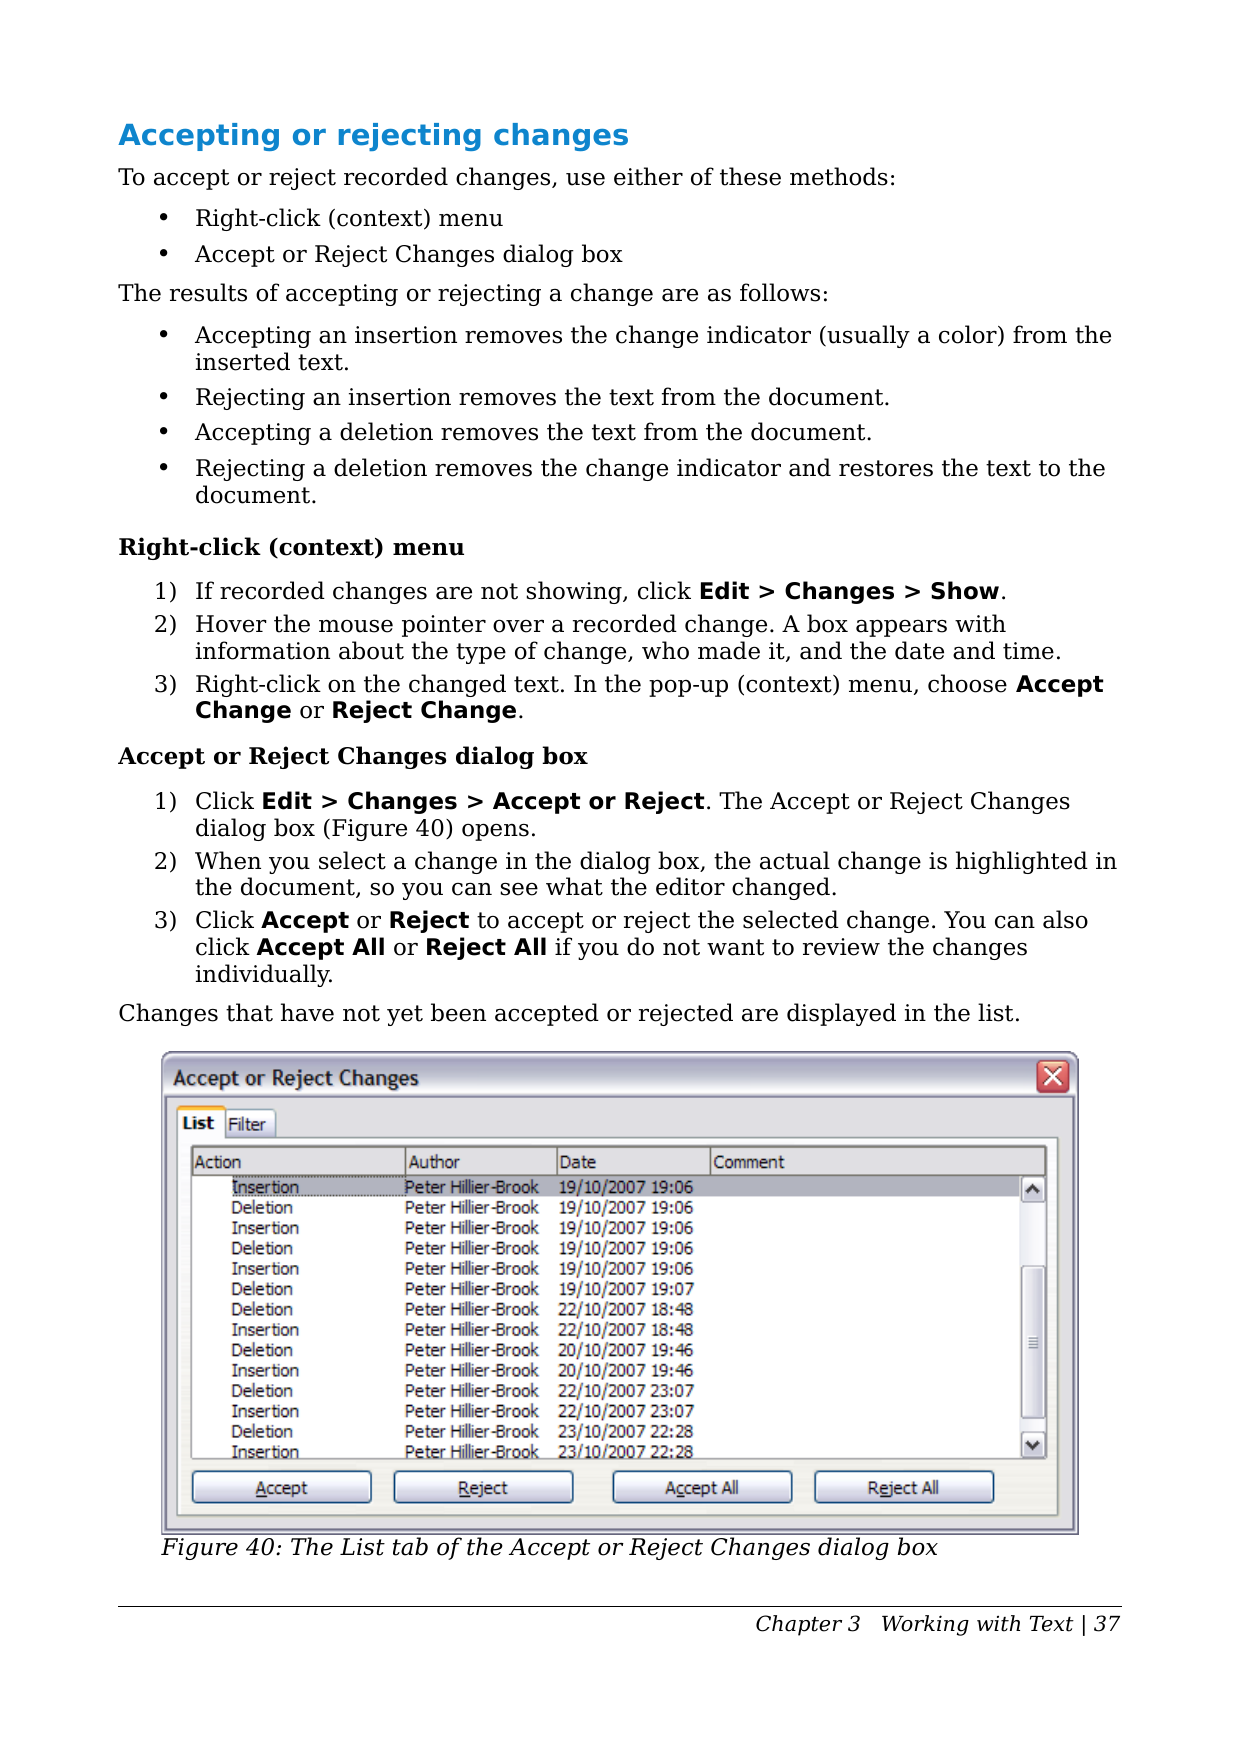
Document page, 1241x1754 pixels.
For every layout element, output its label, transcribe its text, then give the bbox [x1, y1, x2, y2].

list Accept or Reject Changes dialog box [156, 239, 1122, 268]
text The results of accepting or rejecting a change are as follows: [118, 281, 1122, 307]
text Right-click (context) menu [118, 533, 1122, 560]
list Right-click on the changed text. In the pop-up (context) menu, choose Accept Change or Reject Change. [177, 671, 1122, 724]
text Figure 40: The List tab of the Accept or Reject Changes dialog box [161, 1535, 1079, 1561]
list Accepting a deletion removes the text from the document. [156, 417, 1122, 446]
picture [161, 1051, 1079, 1535]
text Changes that have not yet been accepted or rejected are displayed in the list. [118, 1000, 1122, 1027]
list Right-click (context) menu [156, 204, 1122, 233]
subtitle Accepting or rejecting changes [118, 118, 1122, 152]
list Accepting an insertion removes the change indicator (usually a color) from the inserted text. [156, 320, 1122, 376]
list Hover the mouse pointer over a recorded change. A box appears with information about the type of change, who made it, and the date and time. [177, 611, 1122, 665]
list Click Accept or Reject to accept or reject the selected change. You can also click Accept All or Reject All if you do not want to review the changes individually. [177, 907, 1122, 987]
list If recorded changes are not showing, click Edit > Changes > Show. [177, 578, 1122, 605]
text Accept or Reject Changes dialog box [118, 743, 1122, 770]
list Click Edit > Changes > Accept or Reject. The Accept or Reject Changes dialog box (Figure 40) opens. [177, 788, 1122, 842]
text To accept or reject recorded changes, use either of these methods: [118, 164, 1122, 191]
list When you select a change in the dialog box, the actual change is highlighted in the document, so you can see what the editor changed. [177, 848, 1122, 901]
list Rejecting an insertion removes the text from the document. [156, 382, 1122, 411]
list Rejecting a deletion removes the change indicator and restores the text to the document. [156, 453, 1122, 508]
